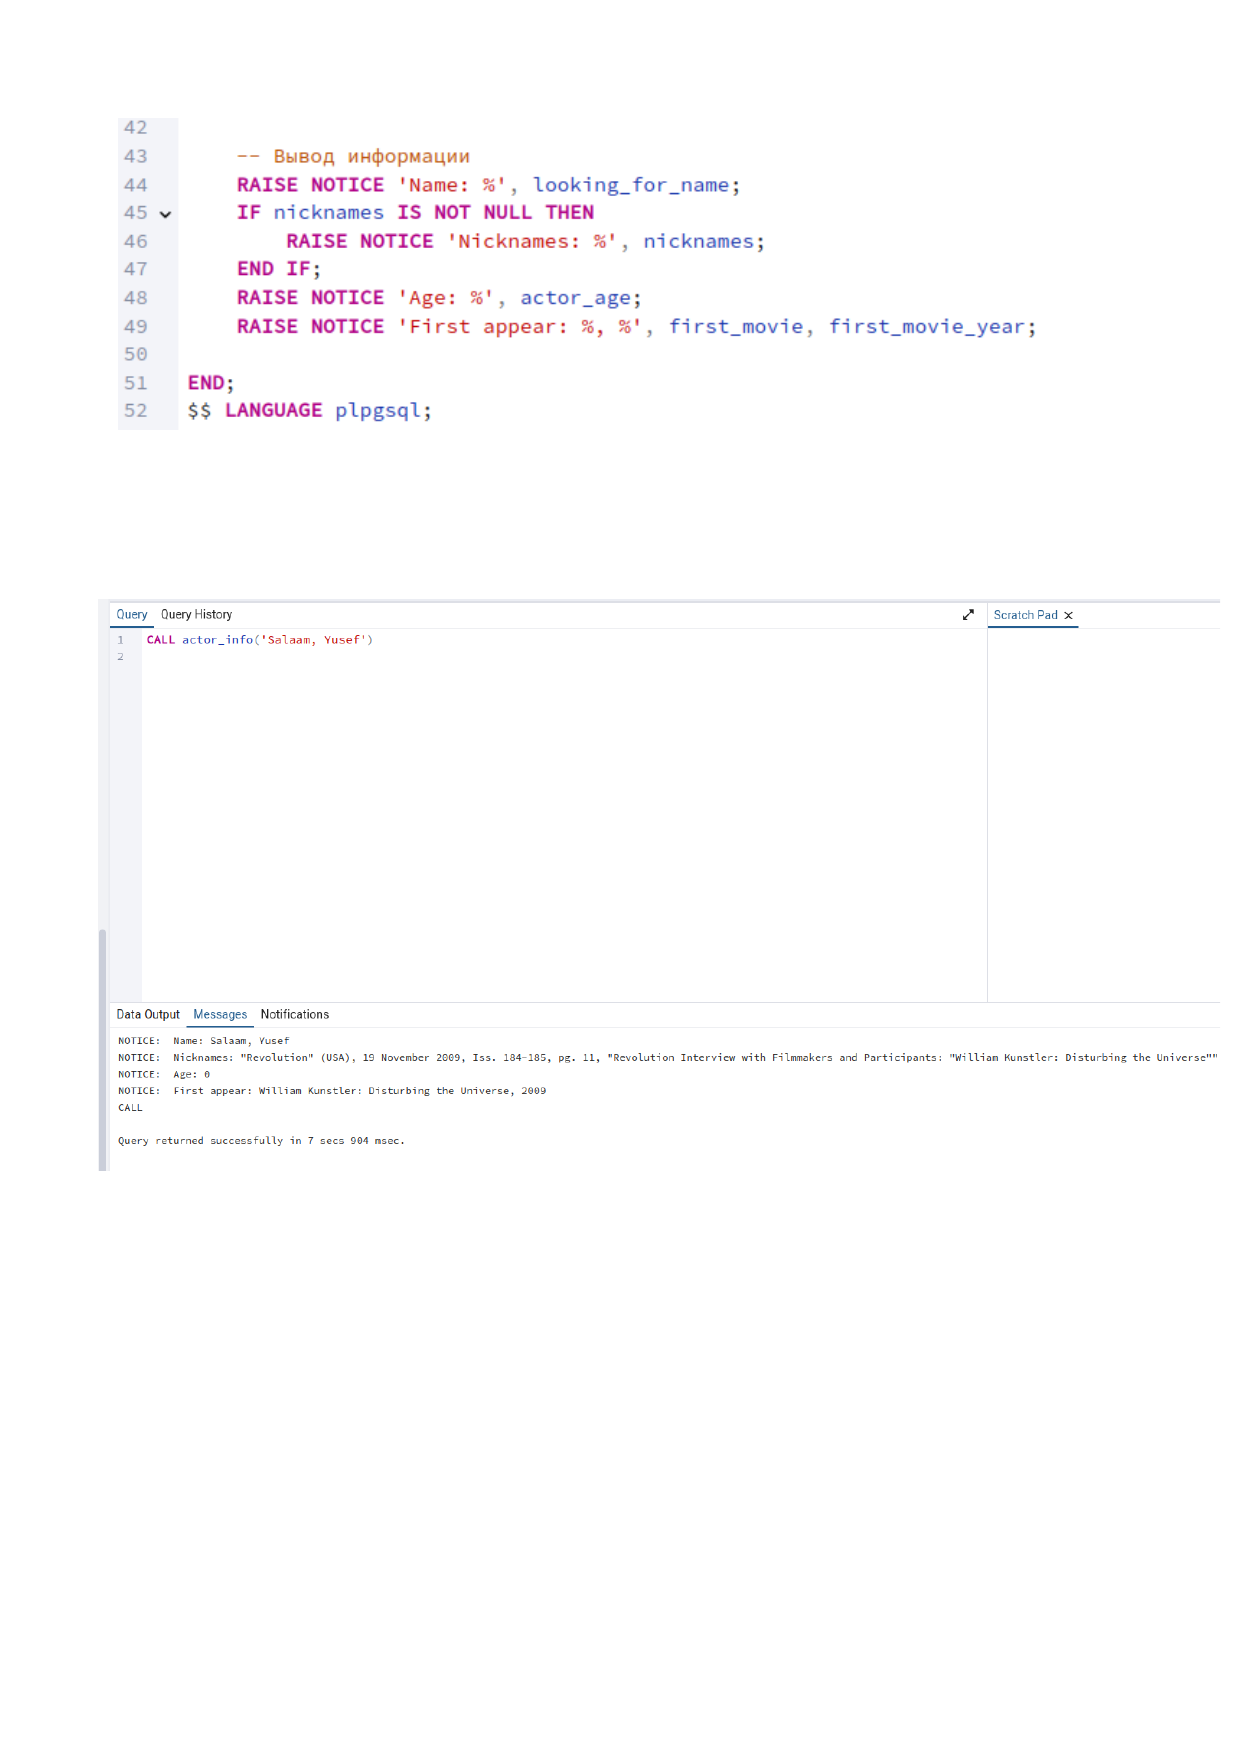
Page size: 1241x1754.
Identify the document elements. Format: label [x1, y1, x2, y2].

picture [98, 599, 1221, 1171]
picture [118, 118, 1123, 430]
